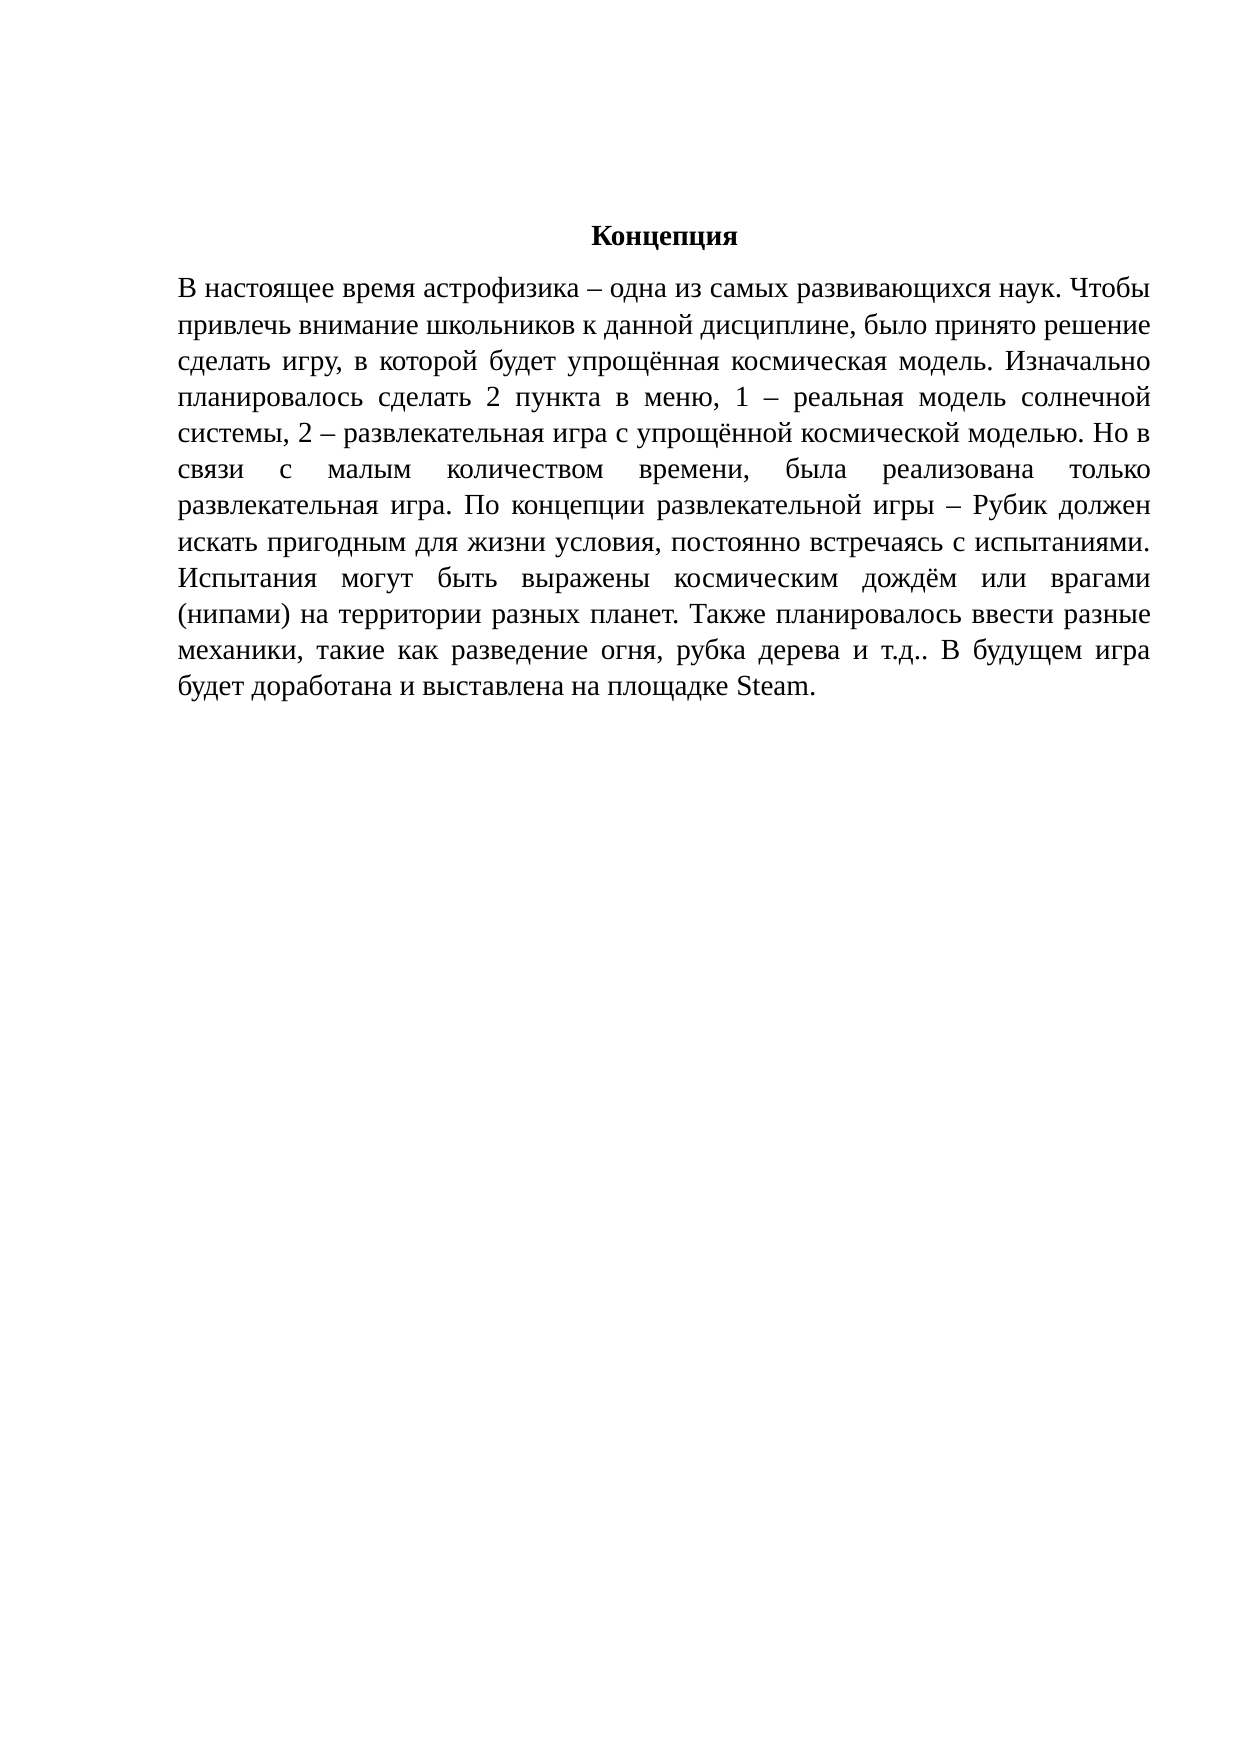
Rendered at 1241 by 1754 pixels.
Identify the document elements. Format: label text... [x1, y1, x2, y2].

text В настоящее время астрофизика – одна из самых развивающихся наук. Чтобы привлечь внимание школьников к данной дисциплине, было принято решение сделать игру, в которой будет упрощённая космическая модель. Изначально планировалось сделать 2 пункта в меню, 1 – реальная модель солнечной системы, 2 – развлекательная игра с упрощённой космической моделью. Но в связи с малым количеством времени, была реализована только развлекательная игра. По концепции развлекательной игры – Рубик должен искать пригодным для жизни условия, постоянно встречаясь с испытаниями. Испытания могут быть выражены космическим дождём или врагами (нипами) на территории разных планет. Также планировалось ввести разные механики, такие как разведение огня, рубка дерева и т.д.. В будущем игра будет доработана и выставлена на площадке Steam. [177, 271, 1152, 702]
text Концепция [177, 218, 1152, 251]
